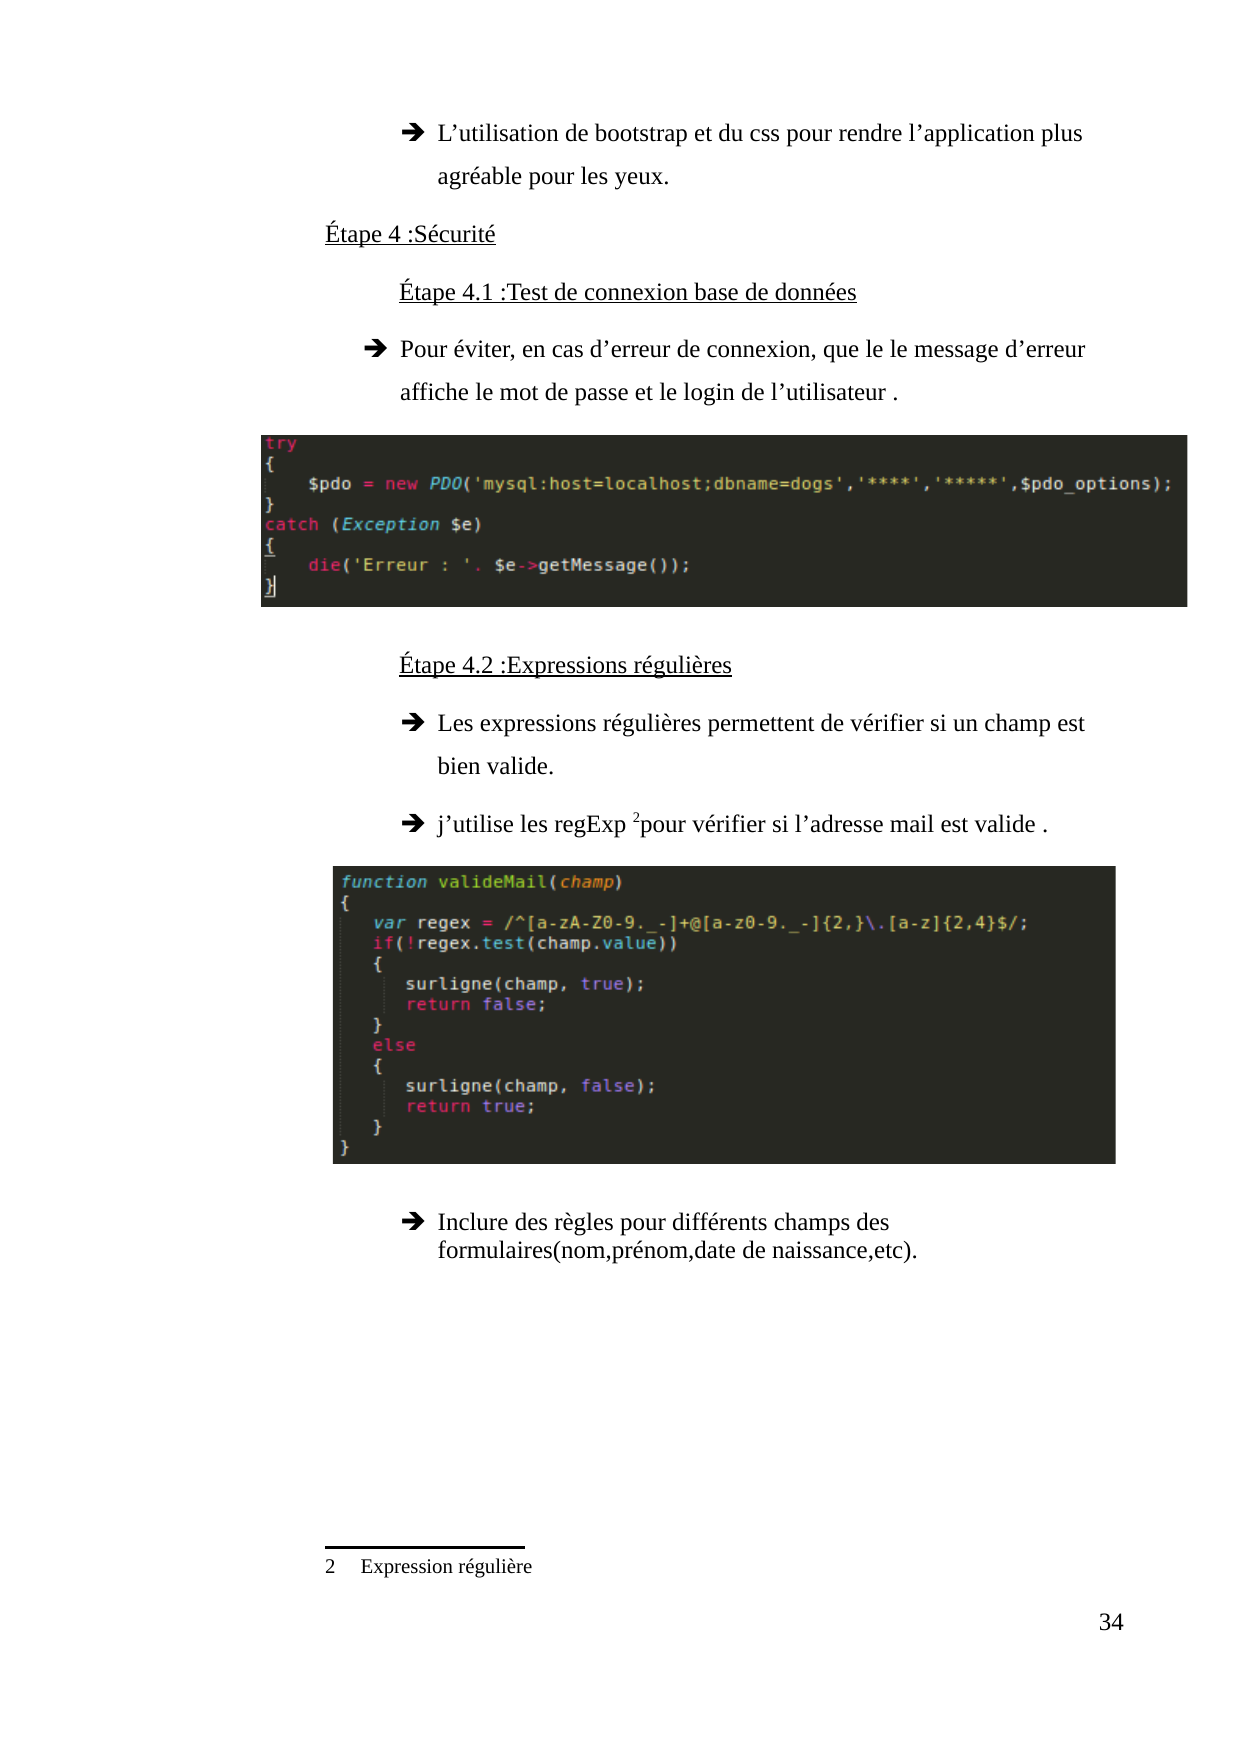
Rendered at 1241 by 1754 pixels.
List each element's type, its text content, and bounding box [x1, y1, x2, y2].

picture [261, 435, 1188, 607]
list L’utilisation de bootstrap et du css pour rendre l’application plus agréable pour les yeux. [400, 118, 1123, 190]
list Les expressions régulières permettent de vérifier si un champ est bien valide. [400, 708, 1123, 780]
list Expression régulière [325, 1553, 1123, 1578]
picture [332, 866, 1116, 1164]
text Étape 4.2 :Expressions régulières [325, 650, 1123, 679]
text Étape 4 :Sécurité [325, 219, 1123, 248]
text Étape 4.1 :Test de connexion base de données [325, 277, 1123, 305]
list Pour éviter, en cas d’erreur de connexion, que le le message d’erreur affiche le mot de passe et le login de l’utilisateur . [362, 334, 1123, 406]
list Inclure des règles pour différents champs des formulaires(nom,prénom,date de naissance,etc). [400, 1207, 1123, 1264]
list j’utilise les regExp pour vérifier si l’adresse mail est valide . [400, 809, 1123, 838]
